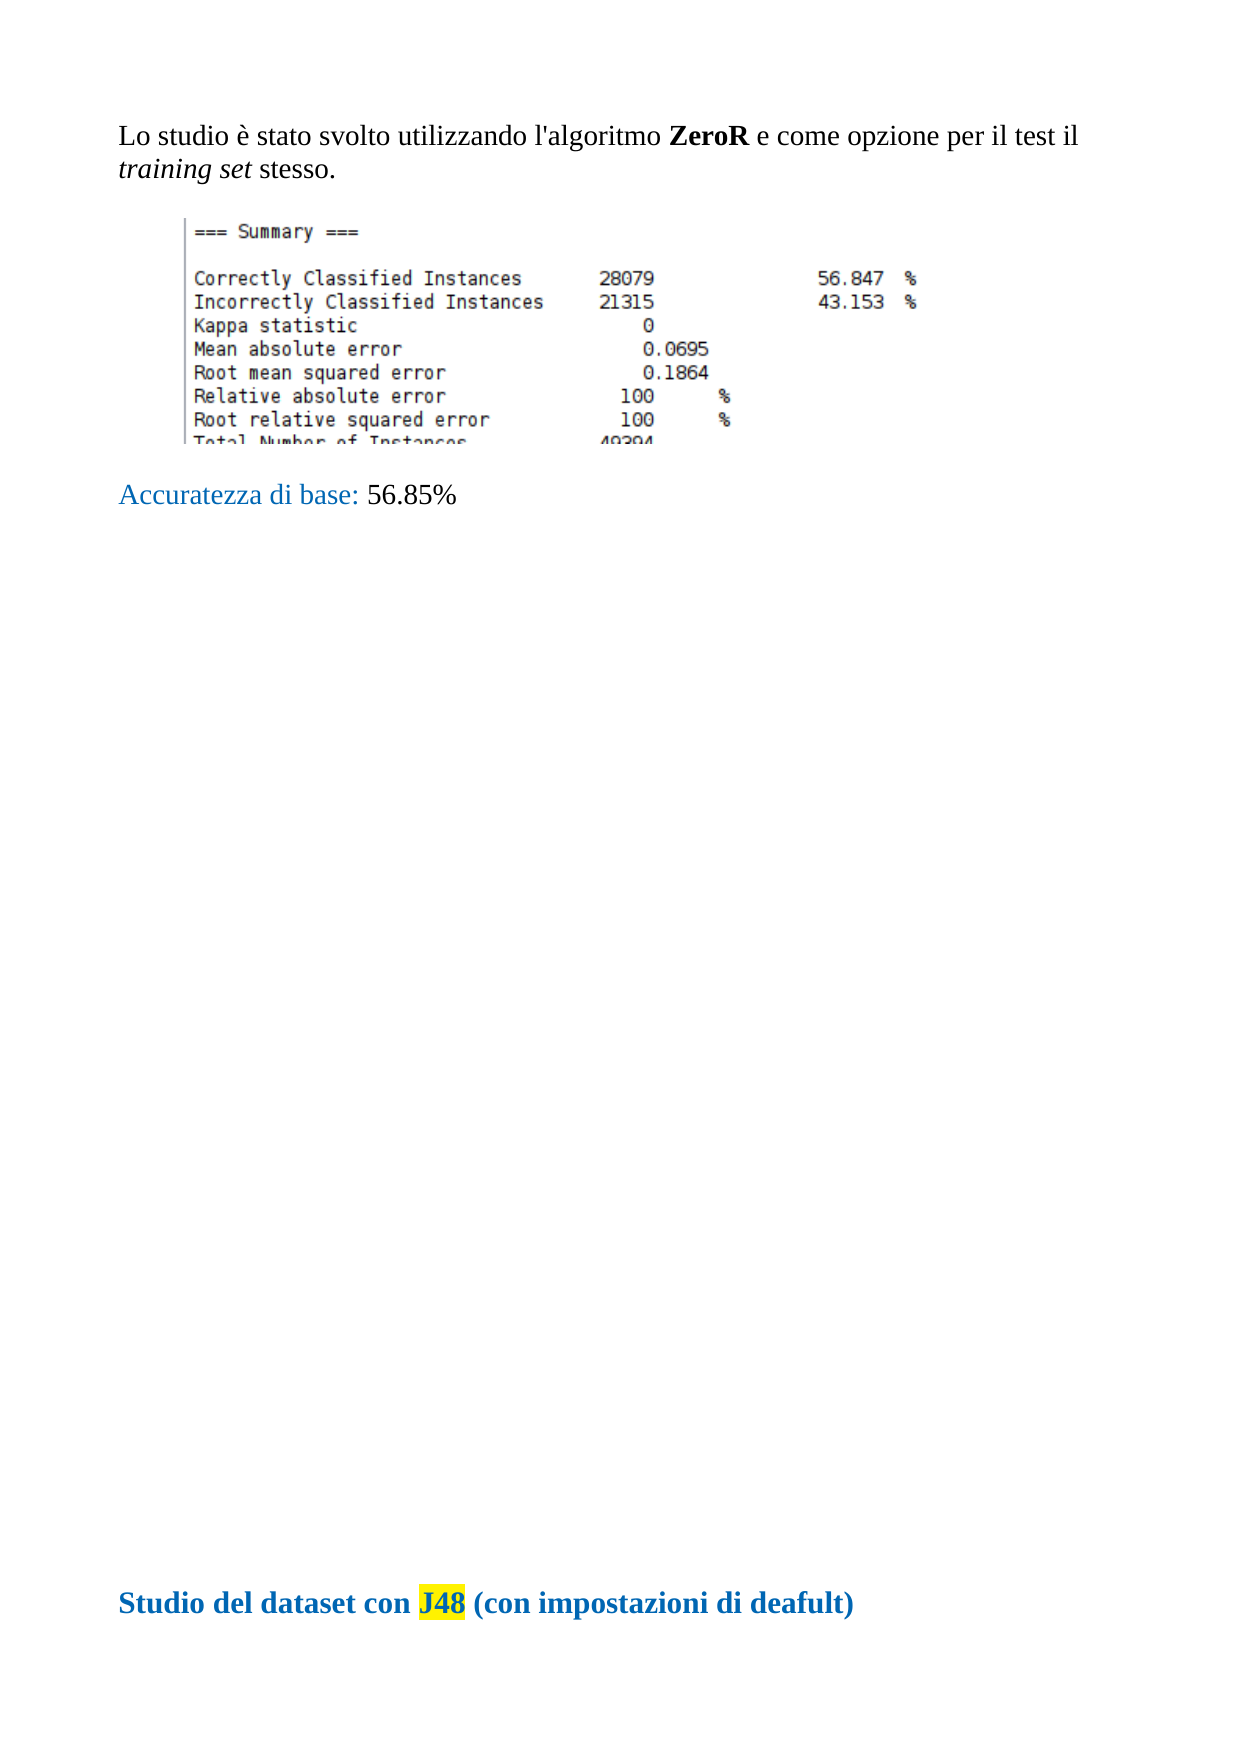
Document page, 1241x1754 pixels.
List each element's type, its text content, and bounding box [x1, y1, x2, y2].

text Lo studio è stato svolto utilizzando l'algoritmo ZeroR e come opzione per il test il training set stesso. [118, 118, 1122, 185]
picture [183, 218, 1057, 444]
text Studio del dataset con J48 (con impostazioni di deafult) [118, 1584, 1122, 1620]
text Accuratezza di base: 56.85% [118, 477, 1122, 511]
